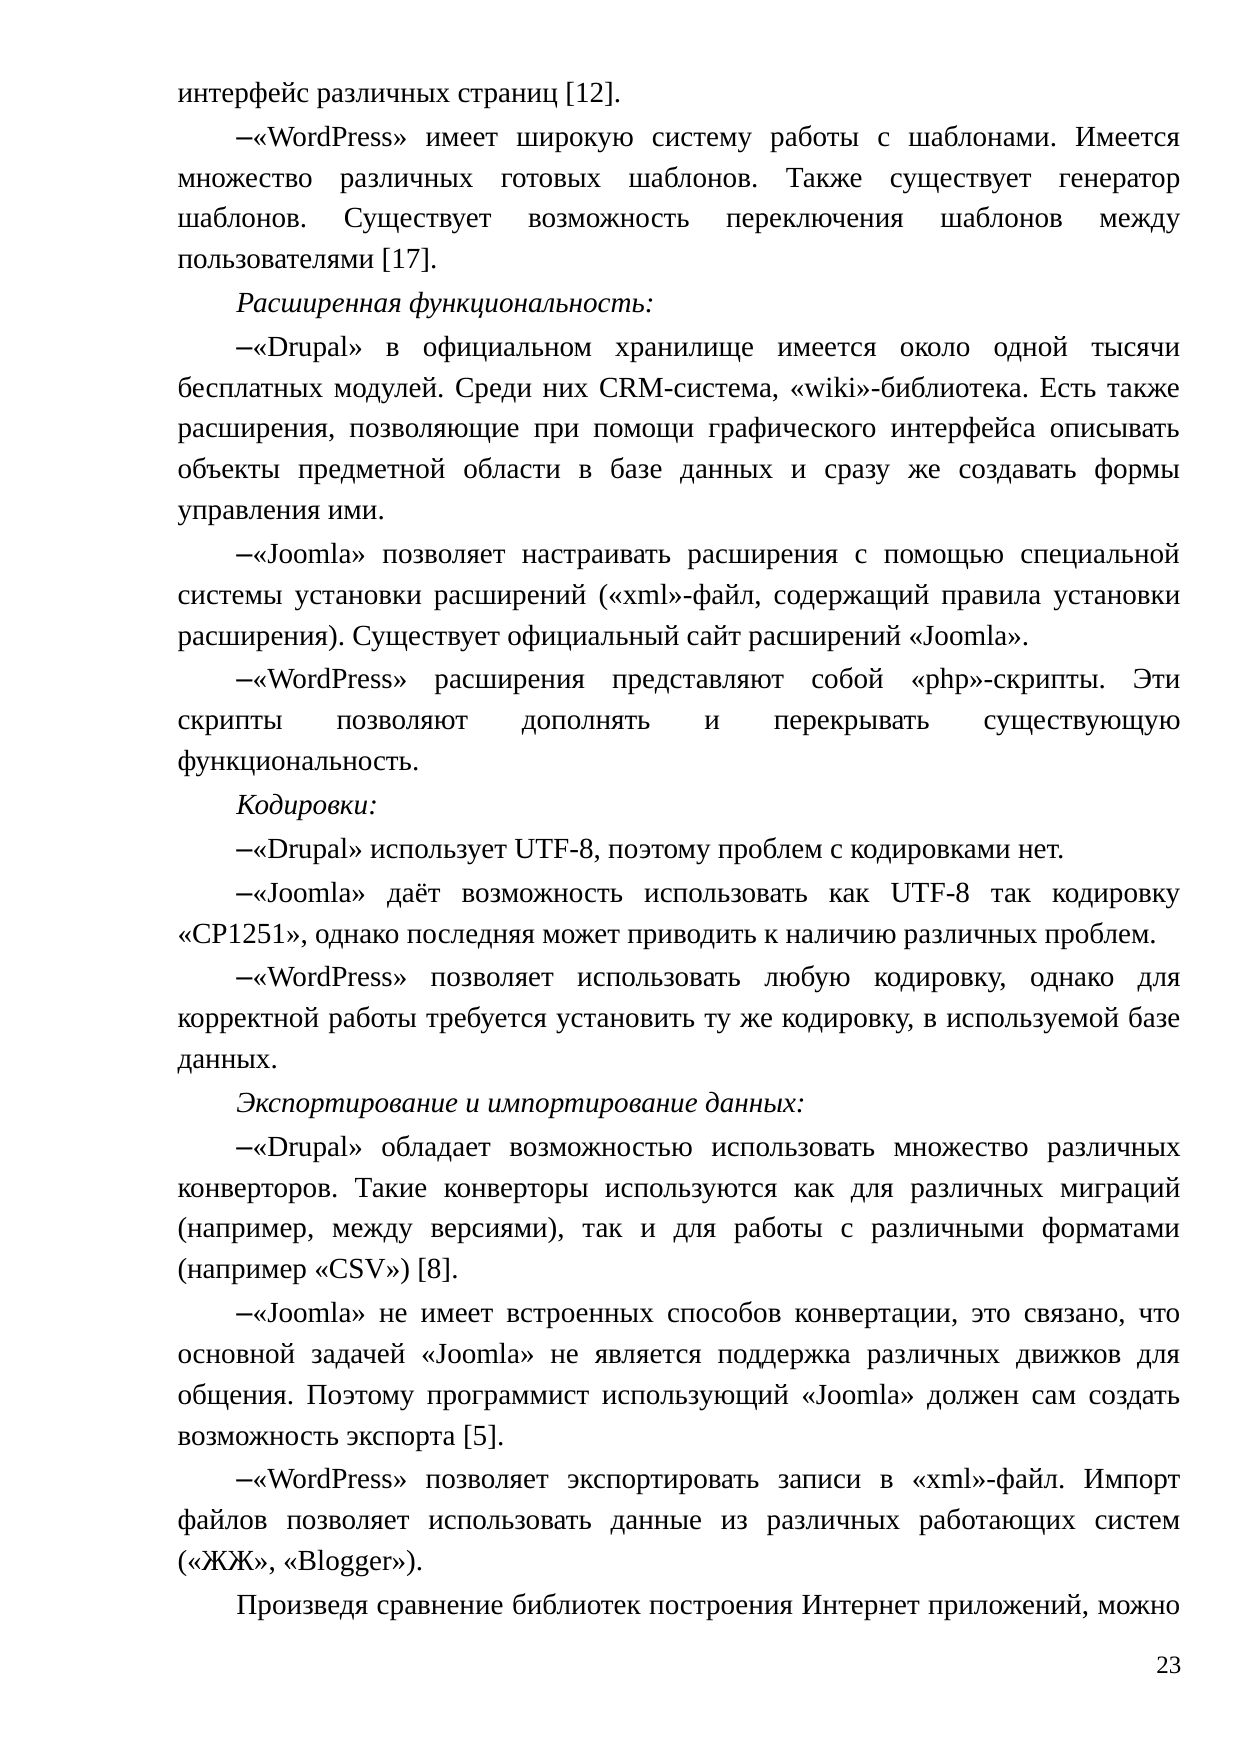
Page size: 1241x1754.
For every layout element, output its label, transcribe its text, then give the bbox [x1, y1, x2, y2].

text Расширенная функциональность: [177, 285, 1181, 319]
list «WordPress» расширения представляют собой «php»-скрипты. Эти скрипты позволяют дополнять и перекрывать существующую функциональность. [177, 662, 1181, 777]
list «Drupal» в официальном хранилище имеется около одной тысячи бесплатных модулей. Среди них CRM-система, «wiki»-библиотека. Есть также расширения, позволяющие при помощи графического интерфейса описывать объекты предметной области в базе данных и сразу же создавать формы управления ими. [177, 329, 1181, 526]
list «Joomla» даёт возможность использовать как UTF-8 так кодировку «CP1251», однако последняя может приводить к наличию различных проблем. [177, 875, 1181, 949]
list «Drupal» обладает возможностью использовать множество различных конверторов. Такие конверторы используются как для различных миграций (например, между версиями), так и для работы с различными форматами (например «CSV») [8]. [177, 1129, 1181, 1285]
text Экспортирование и импортирование данных: [177, 1085, 1181, 1118]
list «WordPress» позволяет экспортировать записи в «xml»-файл. Импорт файлов позволяет использовать данные из различных работающих систем («ЖЖ», «Blogger»). [177, 1461, 1181, 1577]
list интерфейс различных страниц [12]. [177, 75, 1181, 108]
text Кодировки: [177, 787, 1181, 821]
list «Joomla» не имеет встроенных способов конвертации, это связано, что основной задачей «Joomla» не является поддержка различных движков для общения. Поэтому программист использующий «Joomla» должен сам создать возможность экспорта [5]. [177, 1295, 1181, 1451]
list «WordPress» позволяет использовать любую кодировку, однако для корректной работы требуется установить ту же кодировку, в используемой базе данных. [177, 959, 1181, 1075]
list «WordPress» имеет широкую систему работы с шаблонами. Имеется множество различных готовых шаблонов. Также существует генератор шаблонов. Существует возможность переключения шаблонов между пользователями [17]. [177, 119, 1181, 275]
text Произведя сравнение библиотек построения Интернет приложений, можно [177, 1587, 1181, 1621]
list «Drupal» использует UTF-8, поэтому проблем с кодировками нет. [177, 831, 1181, 864]
list «Joomla» позволяет настраивать расширения с помощью специальной системы установки расширений («xml»-файл, содержащий правила установки расширения). Существует официальный сайт расширений «Joomla». [177, 536, 1181, 651]
